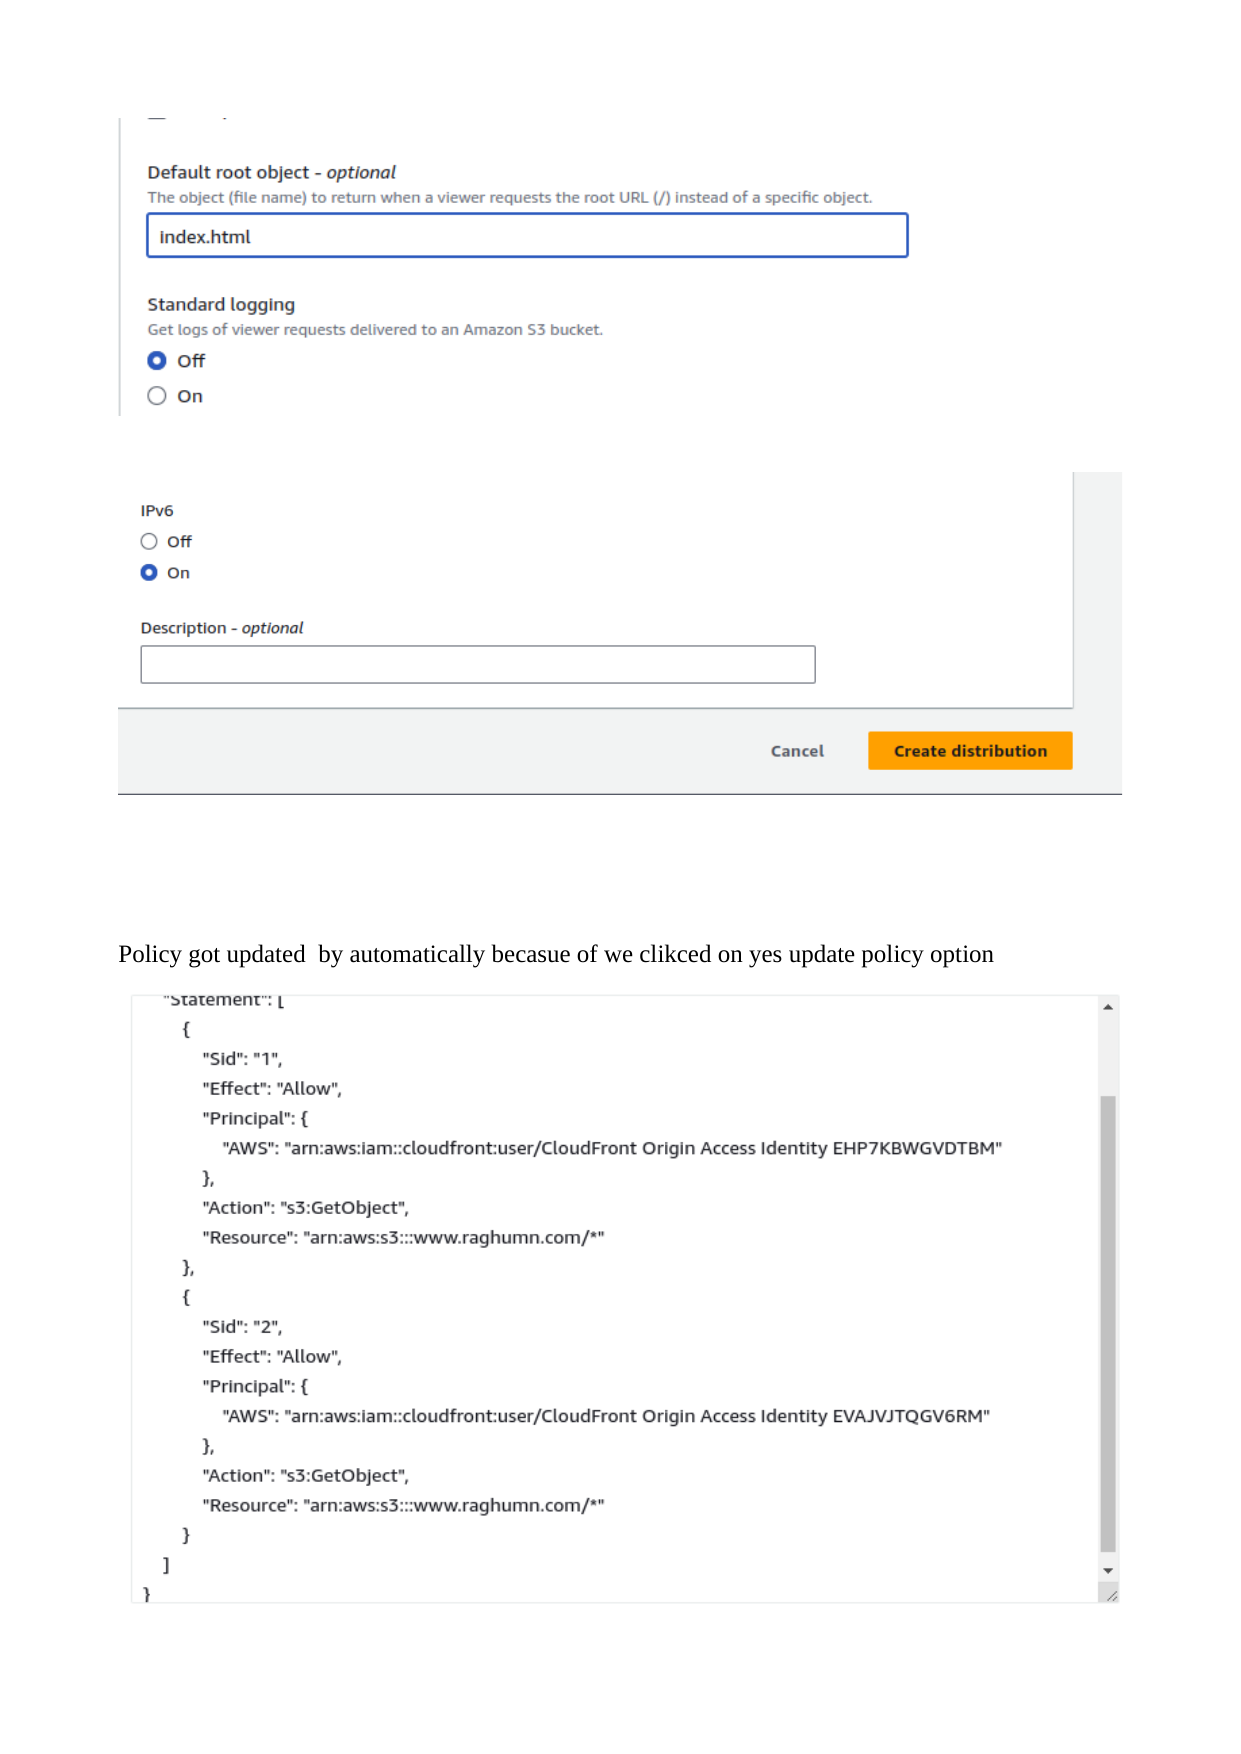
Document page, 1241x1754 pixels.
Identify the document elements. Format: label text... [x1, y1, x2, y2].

picture [127, 984, 1132, 1628]
text Policy got updated by automatically becasue of we clikced on yes update policy option [118, 939, 1122, 967]
picture [118, 118, 1123, 416]
picture [118, 472, 1123, 795]
